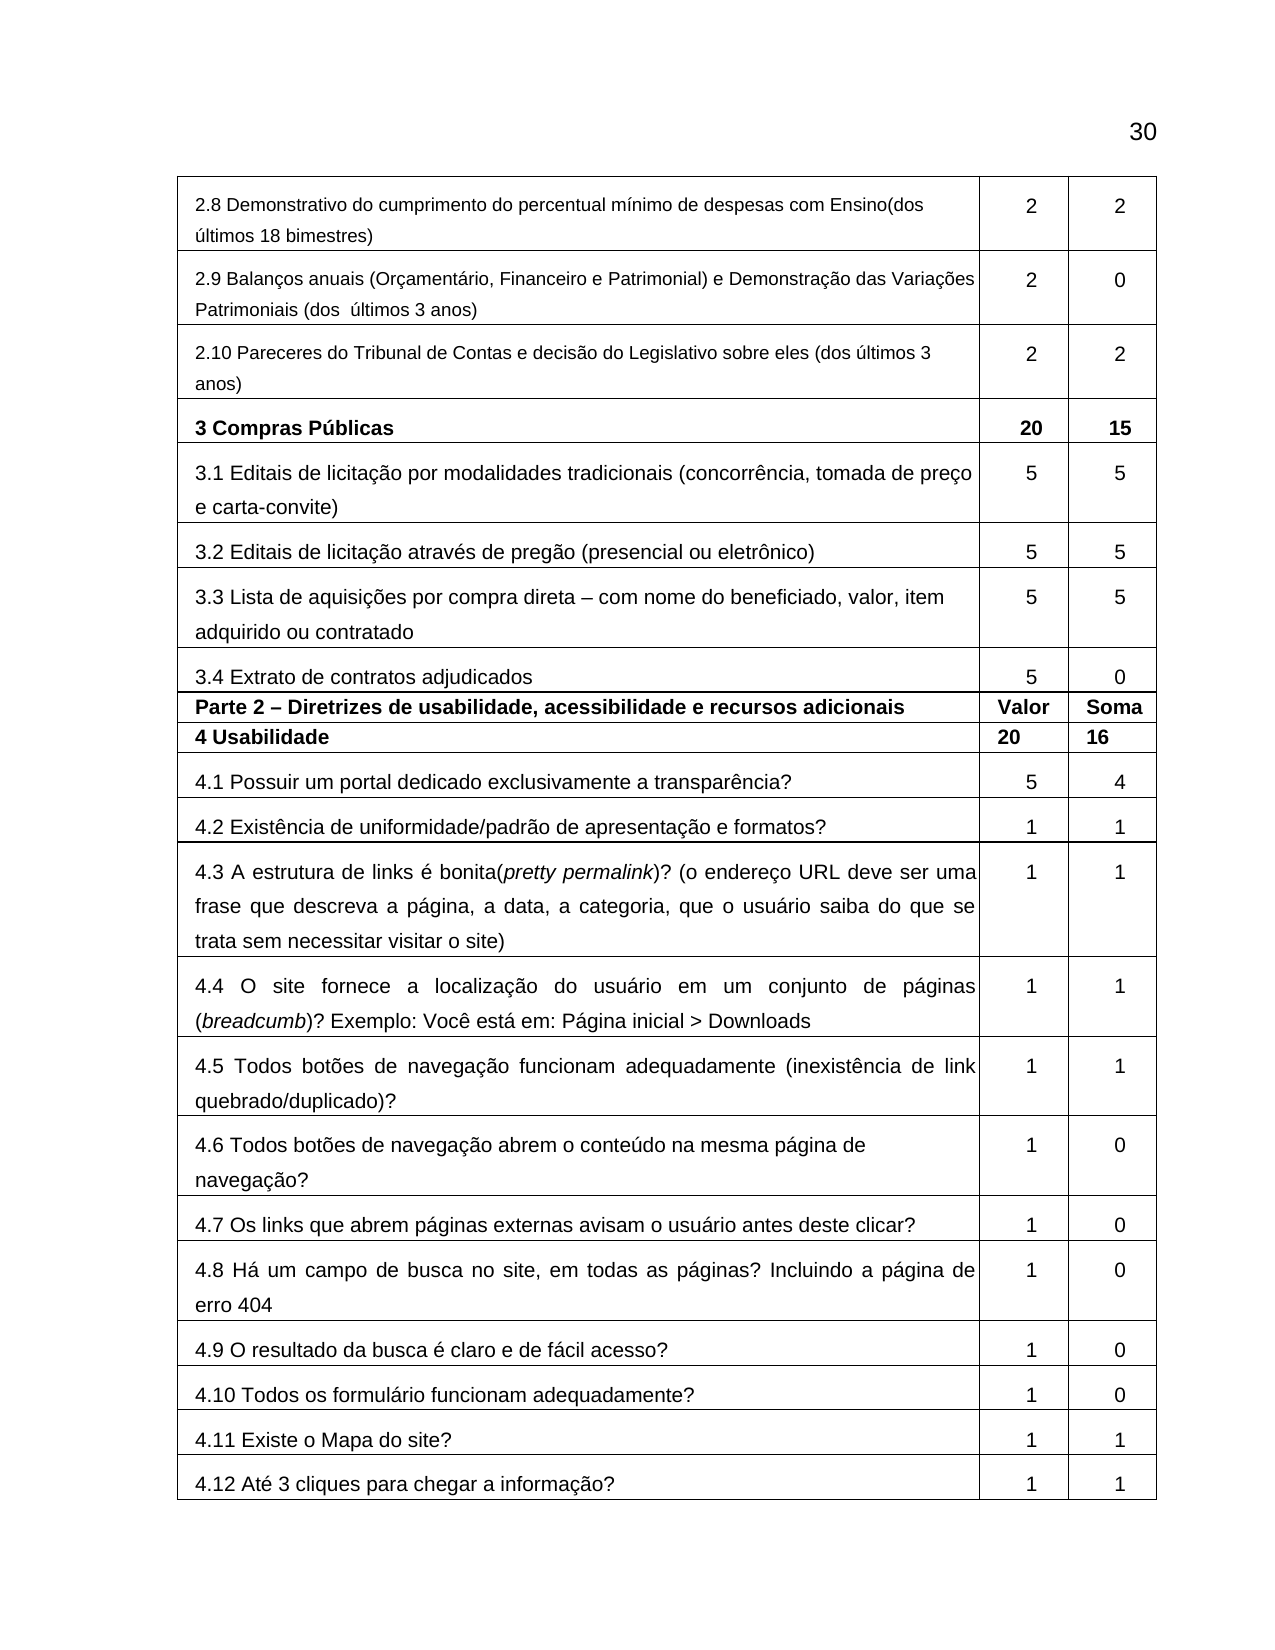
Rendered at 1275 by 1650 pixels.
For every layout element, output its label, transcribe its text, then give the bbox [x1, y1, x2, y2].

table_cell 1 [1069, 1037, 1156, 1115]
table_cell 1 [1069, 1410, 1156, 1454]
table_cell 15 [1069, 399, 1156, 442]
table_cell 4.8 Há um campo de busca no site, em todas as páginas? Incluindo a página de erro 404 [178, 1241, 979, 1319]
table_cell 0 [1069, 251, 1156, 323]
table_cell 0 [1069, 1116, 1156, 1195]
table_cell 1 [980, 957, 1068, 1036]
table_cell 1 [1069, 843, 1156, 956]
table_cell 4.11 Existe o Mapa do site? [178, 1410, 979, 1454]
table_cell 3.1 Editais de licitação por modalidades tradicionais (concorrência, tomada de preço e carta-convite) [178, 443, 979, 522]
table_cell 1 [980, 1196, 1068, 1240]
table_cell 3.4 Extrato de contratos adjudicados [178, 648, 979, 691]
table_cell 4.9 O resultado da busca é claro e de fácil acesso? [178, 1321, 979, 1364]
table_cell 1 [1069, 1455, 1156, 1499]
table_cell 4.4 O site fornece a localização do usuário em um conjunto de páginas (breadcumb)? Exemplo: Você está em: Página inicial > Downloads [178, 957, 979, 1036]
table_cell 1 [980, 1410, 1068, 1454]
table_cell 0 [1069, 1366, 1156, 1409]
table_cell 4.7 Os links que abrem páginas externas avisam o usuário antes deste clicar? [178, 1196, 979, 1240]
table_cell 4 Usabilidade [178, 723, 979, 752]
table_cell 3.2 Editais de licitação através de pregão (presencial ou eletrônico) [178, 523, 979, 567]
table_cell 2 [980, 325, 1068, 397]
table_cell 1 [980, 1455, 1068, 1499]
table_cell 2 [980, 177, 1068, 249]
table_cell 4.1 Possuir um portal dedicado exclusivamente a transparência? [178, 753, 979, 797]
table_cell 3.3 Lista de aquisições por compra direta – com nome do beneficiado, valor, item adquirido ou contratado [178, 568, 979, 647]
table_cell 4.5 Todos botões de navegação funcionam adequadamente (inexistência de link quebrado/duplicado)? [178, 1037, 979, 1115]
table_cell 5 [980, 523, 1068, 567]
table_cell 5 [980, 568, 1068, 647]
table_cell 0 [1069, 1241, 1156, 1319]
table_cell 20 [980, 399, 1068, 442]
table_cell 1 [1069, 798, 1156, 841]
table_cell 0 [1069, 1321, 1156, 1364]
table_cell 4.3 A estrutura de links é bonita(pretty permalink)? (o endereço URL deve ser uma frase que descreva a página, a data, a categoria, que o usuário saiba do que se trata sem necessitar visitar o site) [178, 843, 979, 956]
table_cell 1 [980, 843, 1068, 956]
table_cell 0 [1069, 1196, 1156, 1240]
table_cell 3 Compras Públicas [178, 399, 979, 442]
table_cell 4.6 Todos botões de navegação abrem o conteúdo na mesma página de navegação? [178, 1116, 979, 1195]
table_cell 1 [980, 1116, 1068, 1195]
table_cell 5 [980, 443, 1068, 522]
table_cell 1 [980, 1241, 1068, 1319]
table_cell 1 [980, 798, 1068, 841]
table_cell 4 [1069, 753, 1156, 797]
table_cell 4.2 Existência de uniformidade/padrão de apresentação e formatos? [178, 798, 979, 841]
table_cell 5 [1069, 443, 1156, 522]
table_cell 5 [1069, 523, 1156, 567]
table_cell 5 [980, 648, 1068, 691]
table_cell 1 [1069, 957, 1156, 1036]
table_cell 5 [980, 753, 1068, 797]
table_cell 2.9 Balanços anuais (Orçamentário, Financeiro e Patrimonial) e Demonstração das Variações Patrimoniais (dos últimos 3 anos) [178, 251, 979, 323]
table_cell 2 [1069, 325, 1156, 397]
table_cell Parte 2 – Diretrizes de usabilidade, acessibilidade e recursos adicionais [178, 693, 979, 722]
table_cell 0 [1069, 648, 1156, 691]
table_cell 5 [1069, 568, 1156, 647]
table_cell 20 [980, 723, 1068, 752]
table_cell 1 [980, 1037, 1068, 1115]
table_cell Soma [1069, 693, 1156, 722]
table_cell 1 [980, 1366, 1068, 1409]
table_cell 1 [980, 1321, 1068, 1364]
table_cell 4.12 Até 3 cliques para chegar a informação? [178, 1455, 979, 1499]
table_cell 2.10 Pareceres do Tribunal de Contas e decisão do Legislativo sobre eles (dos últimos 3 anos) [178, 325, 979, 397]
table_cell 2 [1069, 177, 1156, 249]
table_cell 4.10 Todos os formulário funcionam adequadamente? [178, 1366, 979, 1409]
table_cell 2.8 Demonstrativo do cumprimento do percentual mínimo de despesas com Ensino(dos últimos 18 bimestres) [178, 177, 979, 249]
table_cell 16 [1069, 723, 1156, 752]
table_cell 2 [980, 251, 1068, 323]
table_cell Valor [980, 693, 1068, 722]
